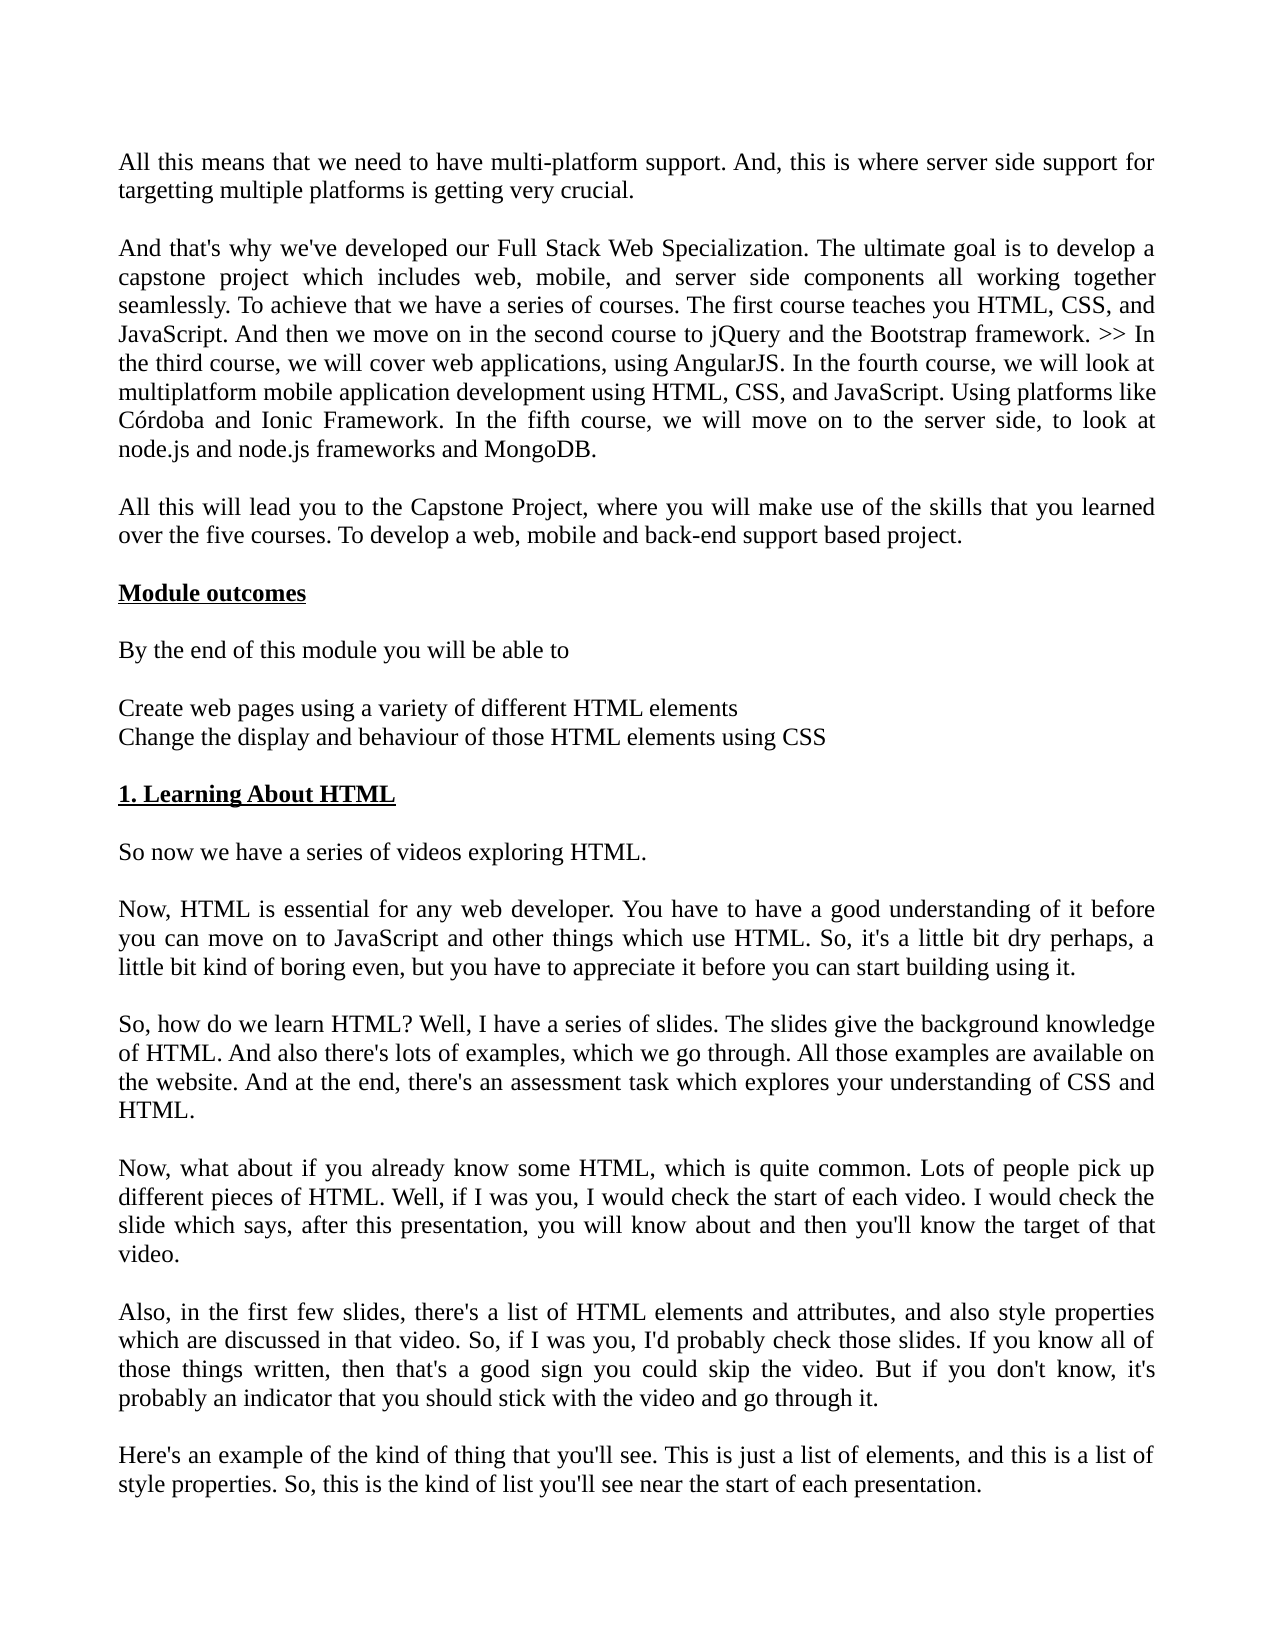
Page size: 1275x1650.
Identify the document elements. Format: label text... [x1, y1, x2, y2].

text Now, what about if you already know some HTML, which is quite common. Lots of people pick up different pieces of HTML. Well, if I was you, I would check the start of each video. I would check the slide which says, after this presentation, you will know about and then you'll know the target of that video. [118, 1153, 1157, 1268]
text Here's an example of the kind of thing that you'll see. This is just a list of elements, and this is a list of style properties. So, this is the kind of list you'll see near the start of each presentation. [118, 1441, 1157, 1498]
text And that's why we've developed our Full Stack Web Specialization. The ultimate goal is to develop a capstone project which includes web, mobile, and server side components all working together seamlessly. To achieve that we have a series of courses. The first course teaches you HTML, CSS, and JavaScript. And then we move on in the second course to jQuery and the Bootstrap framework. >> In the third course, we will cover web applications, using AngularJS. In the fourth course, we will look at multiplatform mobile application development using HTML, CSS, and JavaScript. Using platforms like Córdoba and Ionic Framework. In the fifth course, we will move on to the server side, to look at node.js and node.js frameworks and MongoDB. [118, 233, 1157, 463]
text Create web pages using a variety of different HTML elements [118, 693, 1157, 722]
text So, how do we learn HTML? Well, I have a series of slides. The slides give the background knowledge of HTML. And also there's lots of examples, which we go through. All those examples are available on the website. And at the end, there's an assessment task which explores your understanding of CSS and HTML. [118, 1009, 1157, 1124]
text 1. Learning About HTML [118, 779, 1157, 808]
text Now, HTML is essential for any web developer. You have to have a good understanding of it before you can move on to JavaScript and other things which use HTML. So, it's a little bit dry perhaps, a little bit kind of boring even, but you have to appreciate it before you can start building using it. [118, 894, 1157, 981]
text Module outcomes [118, 578, 1157, 607]
text All this means that we need to have multi-platform support. And, this is where server side support for targetting multiple platforms is getting very crucial. [118, 147, 1157, 204]
text By the end of this module you will be able to [118, 636, 1157, 664]
text Also, in the first few slides, there's a list of HTML elements and attributes, and also style properties which are discussed in that video. So, if I was you, I'd probably check those slides. If you know all of those things written, then that's a good sign you could skip the video. But if you don't know, it's probably an indicator that you should stick with the video and go through it. [118, 1297, 1157, 1412]
text So now we have a series of videos exploring HTML. [118, 837, 1157, 866]
text All this will lead you to the Capstone Project, where you will make use of the skills that you learned over the five courses. To develop a web, mobile and back-end support based project. [118, 492, 1157, 549]
text Change the display and behaviour of those HTML elements using CSS [118, 722, 1157, 751]
